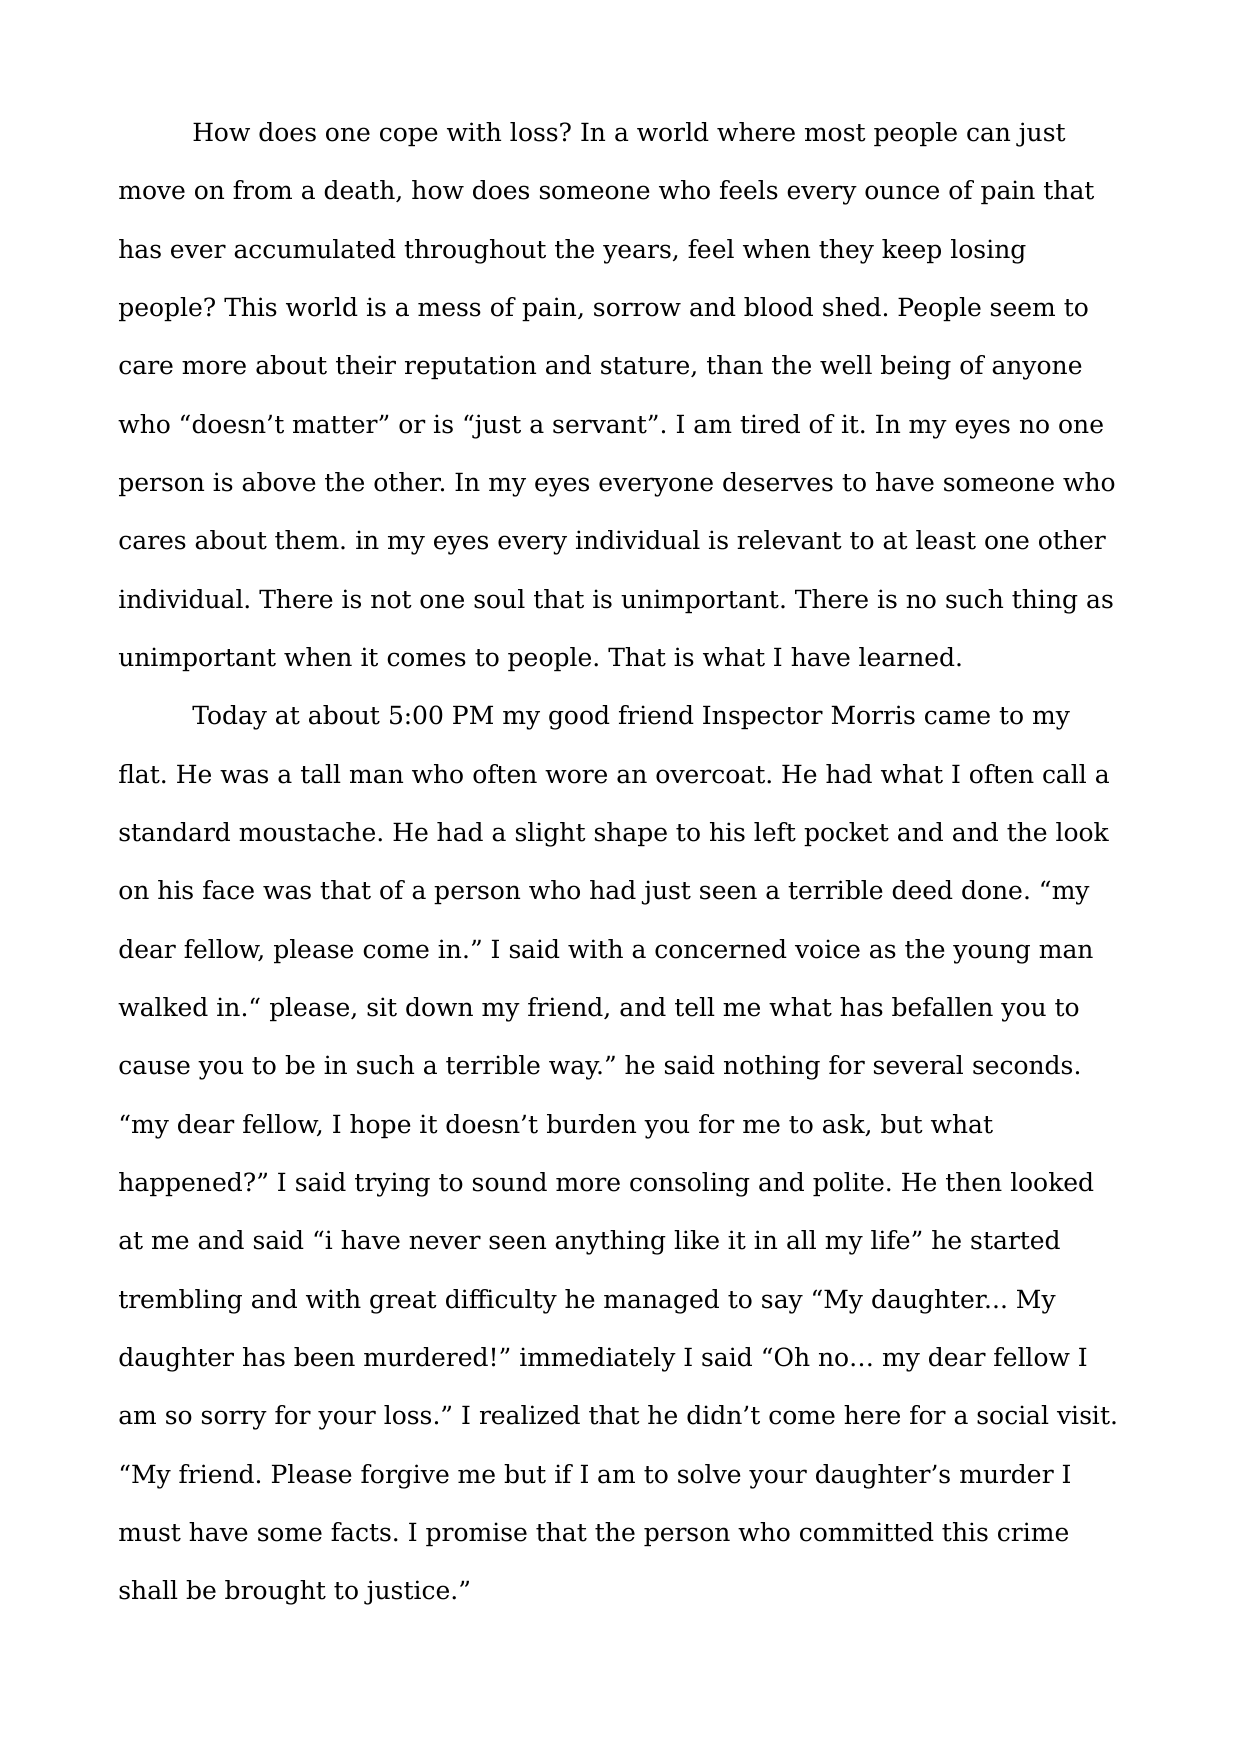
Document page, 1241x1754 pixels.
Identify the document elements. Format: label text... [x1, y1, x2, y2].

text How does one cope with loss? In a world where most people can just move on from a death, how does someone who feels every ounce of pain that has ever accumulated throughout the years, feel when they keep losing people? This world is a mess of pain, sorrow and blood shed. People seem to care more about their reputation and stature, than the well being of anyone who “doesn’t matter” or is “just a servant”. I am tired of it. In my eyes no one person is above the other. In my eyes everyone deserves to have someone who cares about them. in my eyes every individual is relevant to at least one other individual. There is not one soul that is unimportant. There is no such thing as unimportant when it comes to people. That is what I have learned. [118, 118, 1122, 672]
text Today at about 5:00 PM my good friend Inspector Morris came to my flat. He was a tall man who often wore an overcoat. He had what I often call a standard moustache. He had a slight shape to his left pocket and and the look on his face was that of a person who had just seen a terrible deed done. “my dear fellow, please come in.” I said with a concerned voice as the young man walked in.“ please, sit down my friend, and tell me what has befallen you to cause you to be in such a terrible way.” he said nothing for several seconds. “my dear fellow, I hope it doesn’t burden you for me to ask, but what happened?” I said trying to sound more consoling and polite. He then looked at me and said “i have never seen anything like it in all my life” he started trembling and with great difficulty he managed to say “My daughter... My daughter has been murdered!” immediately I said “Oh no… my dear fellow I am so sorry for your loss.” I realized that he didn’t come here for a social visit. “My friend. Please forgive me but if I am to solve your daughter’s murder I must have some facts. I promise that the person who committed this crime shall be brought to justice.” [118, 701, 1122, 1606]
